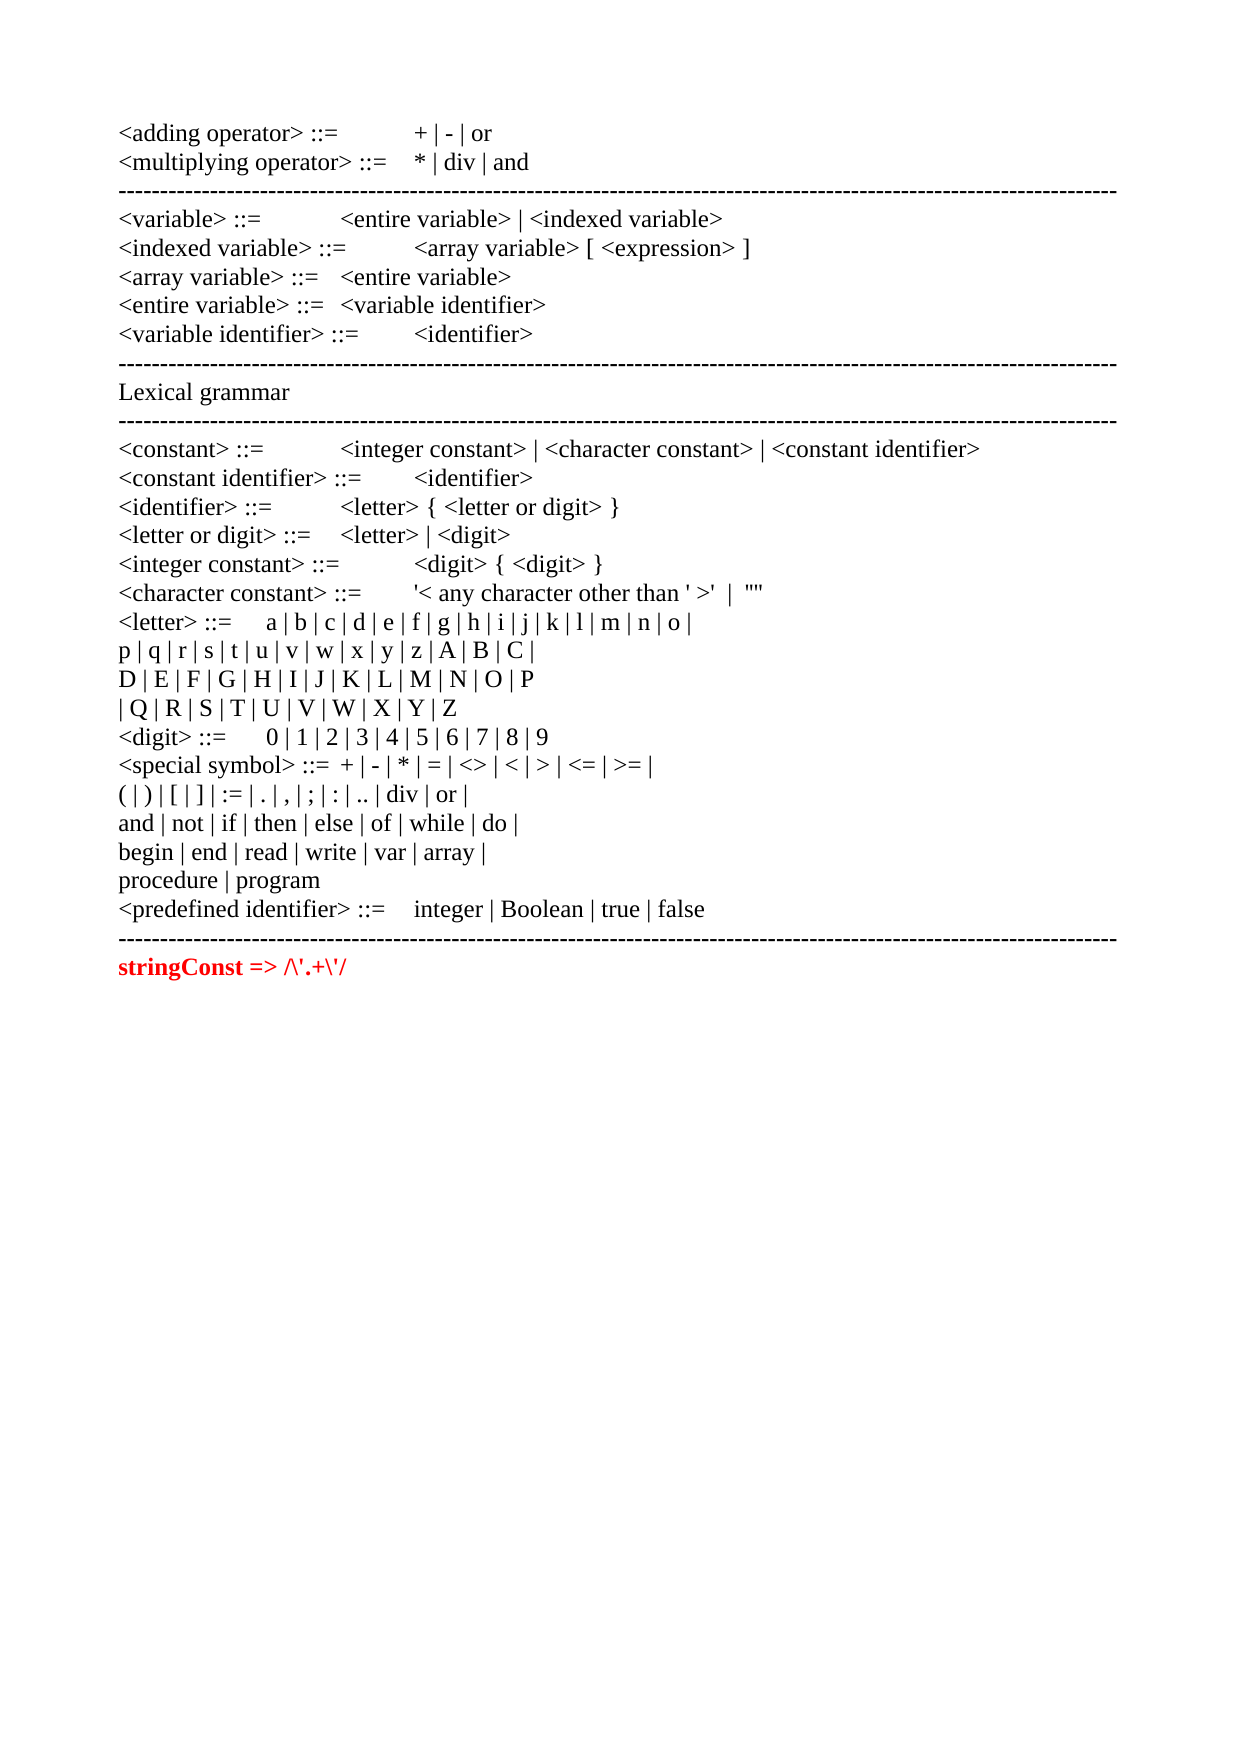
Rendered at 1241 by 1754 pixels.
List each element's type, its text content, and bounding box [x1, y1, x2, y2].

text <adding operator> ::= + | - | or [118, 118, 1122, 147]
text <special symbol> ::= + | - | * | = | <> | < | > | <= | >= | [118, 751, 1122, 779]
text | Q | R | S | T | U | V | W | X | Y | Z [118, 693, 1122, 722]
text <multiplying operator> ::= * | div | and [118, 147, 1122, 176]
text <integer constant> ::= <digit> { <digit> } [118, 549, 1122, 578]
text <indexed variable> ::= <array variable> [ <expression> ] [118, 233, 1122, 262]
text <entire variable> ::= <variable identifier> [118, 291, 1122, 319]
text and | not | if | then | else | of | while | do | [118, 808, 1122, 837]
text ( | ) | [ | ] | := | . | , | ; | : | .. | div | or | [118, 779, 1122, 808]
text ------------------------------------------------------------------------------------------------------------------------ [118, 923, 1122, 952]
text D | E | F | G | H | I | J | K | L | M | N | O | P [118, 664, 1122, 693]
text <constant> ::= <integer constant> | <character constant> | <constant identifier> [118, 434, 1122, 463]
text <letter> ::= a | b | c | d | e | f | g | h | i | j | k | l | m | n | o | [118, 607, 1122, 636]
text begin | end | read | write | var | array | [118, 837, 1122, 866]
text <constant identifier> ::= <identifier> [118, 463, 1122, 492]
text <predefined identifier> ::= integer | Boolean | true | false [118, 894, 1122, 923]
text ------------------------------------------------------------------------------------------------------------------------ [118, 176, 1122, 204]
text ------------------------------------------------------------------------------------------------------------------------ [118, 406, 1122, 434]
text <variable> ::= <entire variable> | <indexed variable> [118, 204, 1122, 233]
text <variable identifier> ::= <identifier> [118, 319, 1122, 348]
text <digit> ::= 0 | 1 | 2 | 3 | 4 | 5 | 6 | 7 | 8 | 9 [118, 722, 1122, 751]
text <array variable> ::= <entire variable> [118, 262, 1122, 291]
text ------------------------------------------------------------------------------------------------------------------------ [118, 348, 1122, 377]
text stringConst => /\'.+\'/ [118, 952, 1122, 981]
text <identifier> ::= <letter> { <letter or digit> } [118, 492, 1122, 521]
text Lexical grammar [118, 377, 1122, 406]
text <character constant> ::= '< any character other than ' >' | '''' [118, 578, 1122, 607]
text <letter or digit> ::= <letter> | <digit> [118, 521, 1122, 549]
text procedure | program [118, 866, 1122, 894]
text p | q | r | s | t | u | v | w | x | y | z | A | B | C | [118, 636, 1122, 664]
